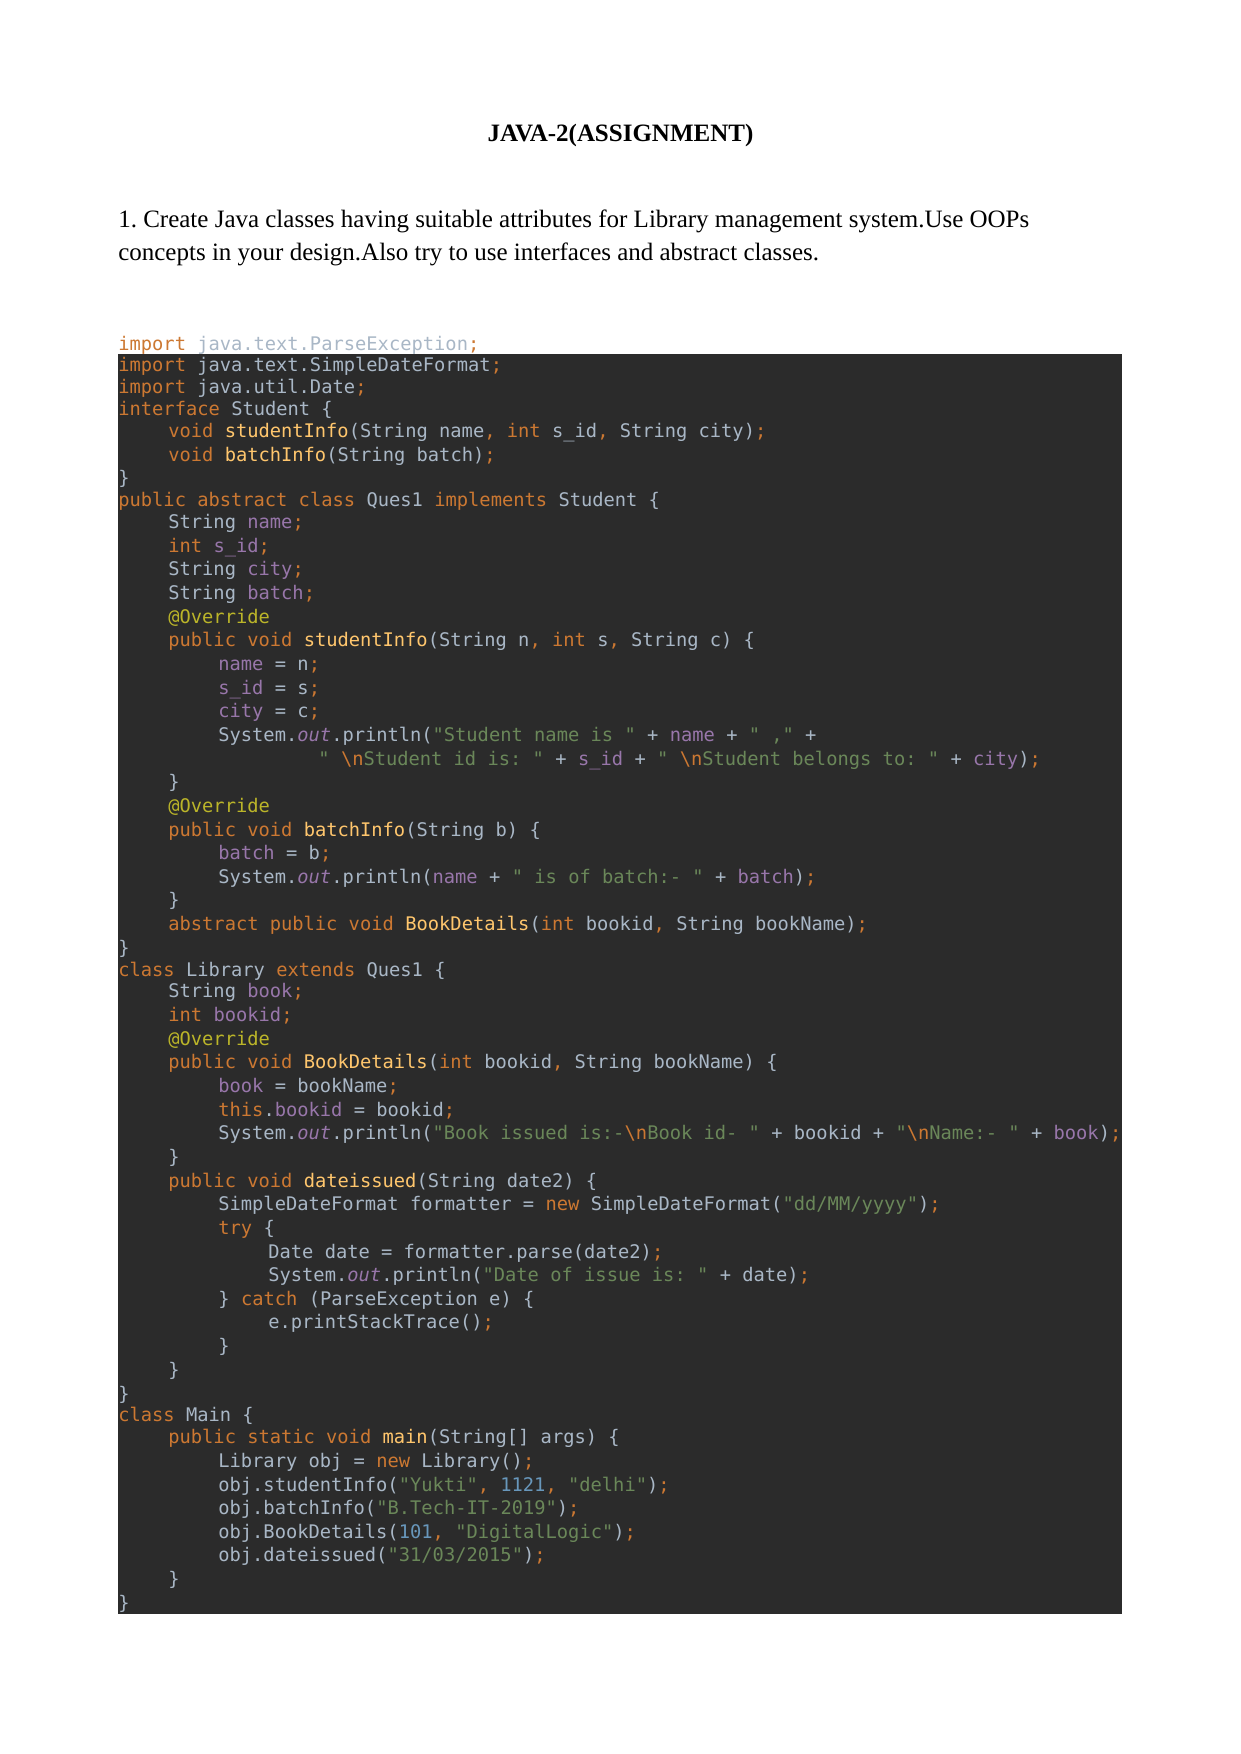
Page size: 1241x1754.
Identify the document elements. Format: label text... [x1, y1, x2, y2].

text class Library extends Ques1 { [118, 959, 1122, 981]
text } [118, 1146, 1122, 1170]
text obj.studentInfo("Yukti", 1121, "delhi"); [118, 1473, 1122, 1497]
text } catch (ParseException e) { [118, 1288, 1122, 1312]
text public void dateissued(String date2) { [118, 1170, 1122, 1193]
text s_id = s; [118, 677, 1122, 700]
text " \nStudent id is: " + s_id + " \nStudent belongs to: " + city); [118, 748, 1122, 771]
text } [118, 771, 1122, 795]
text import java.util.Date; [118, 376, 1122, 398]
text int s_id; [118, 535, 1122, 558]
text System.out.println("Student name is " + name + " ," + [118, 724, 1122, 748]
text batch = b; [118, 842, 1122, 866]
text name = n; [118, 653, 1122, 677]
text String book; [118, 981, 1122, 1004]
text public void studentInfo(String n, int s, String c) { [118, 629, 1122, 653]
text String name; [118, 511, 1122, 535]
text Date date = formatter.parse(date2); [118, 1241, 1122, 1264]
text Library obj = new Library(); [118, 1450, 1122, 1473]
text obj.BookDetails(101, "DigitalLogic"); [118, 1521, 1122, 1544]
text } [118, 1359, 1122, 1382]
text void studentInfo(String name, int s_id, String city); [118, 420, 1122, 444]
text obj.dateissued("31/03/2015"); [118, 1544, 1122, 1568]
text String city; [118, 558, 1122, 582]
text interface Student { [118, 398, 1122, 420]
text } [118, 1335, 1122, 1359]
text public void BookDetails(int bookid, String bookName) { [118, 1051, 1122, 1075]
text public abstract class Ques1 implements Student { [118, 489, 1122, 511]
text public void batchInfo(String b) { [118, 818, 1122, 842]
text SimpleDateFormat formatter = new SimpleDateFormat("dd/MM/yyyy"); [118, 1193, 1122, 1217]
text this.bookid = bookid; [118, 1099, 1122, 1122]
text int bookid; [118, 1004, 1122, 1028]
text obj.batchInfo("B.Tech-IT-2019"); [118, 1497, 1122, 1521]
text 1. Create Java classes having suitable attributes for Library management system.Use OOPs concepts in your design.Also try to use interfaces and abstract classes. [118, 204, 1122, 266]
text import java.text.ParseException; [118, 333, 1122, 354]
text } [118, 1382, 1122, 1404]
text try { [118, 1217, 1122, 1241]
text System.out.println("Date of issue is: " + date); [118, 1264, 1122, 1288]
text @Override [118, 606, 1122, 629]
text System.out.println("Book issued is:-\nBook id- " + bookid + "\nName:- " + book); [118, 1122, 1122, 1146]
text String batch; [118, 582, 1122, 606]
text } [118, 889, 1122, 913]
text @Override [118, 795, 1122, 818]
text void batchInfo(String batch); [118, 444, 1122, 467]
text @Override [118, 1028, 1122, 1051]
text } [118, 467, 1122, 489]
text abstract public void BookDetails(int bookid, String bookName); [118, 913, 1122, 937]
text } [118, 1568, 1122, 1592]
text JAVA-2(ASSIGNMENT) [118, 118, 1122, 147]
text e.printStackTrace(); [118, 1312, 1122, 1335]
text public static void main(String[] args) { [118, 1426, 1122, 1450]
text class Main { [118, 1404, 1122, 1426]
text } [118, 1592, 1122, 1614]
text } [118, 937, 1122, 959]
text System.out.println(name + " is of batch:- " + batch); [118, 866, 1122, 889]
text city = c; [118, 700, 1122, 724]
text book = bookName; [118, 1075, 1122, 1099]
text import java.text.SimpleDateFormat; [118, 354, 1122, 376]
